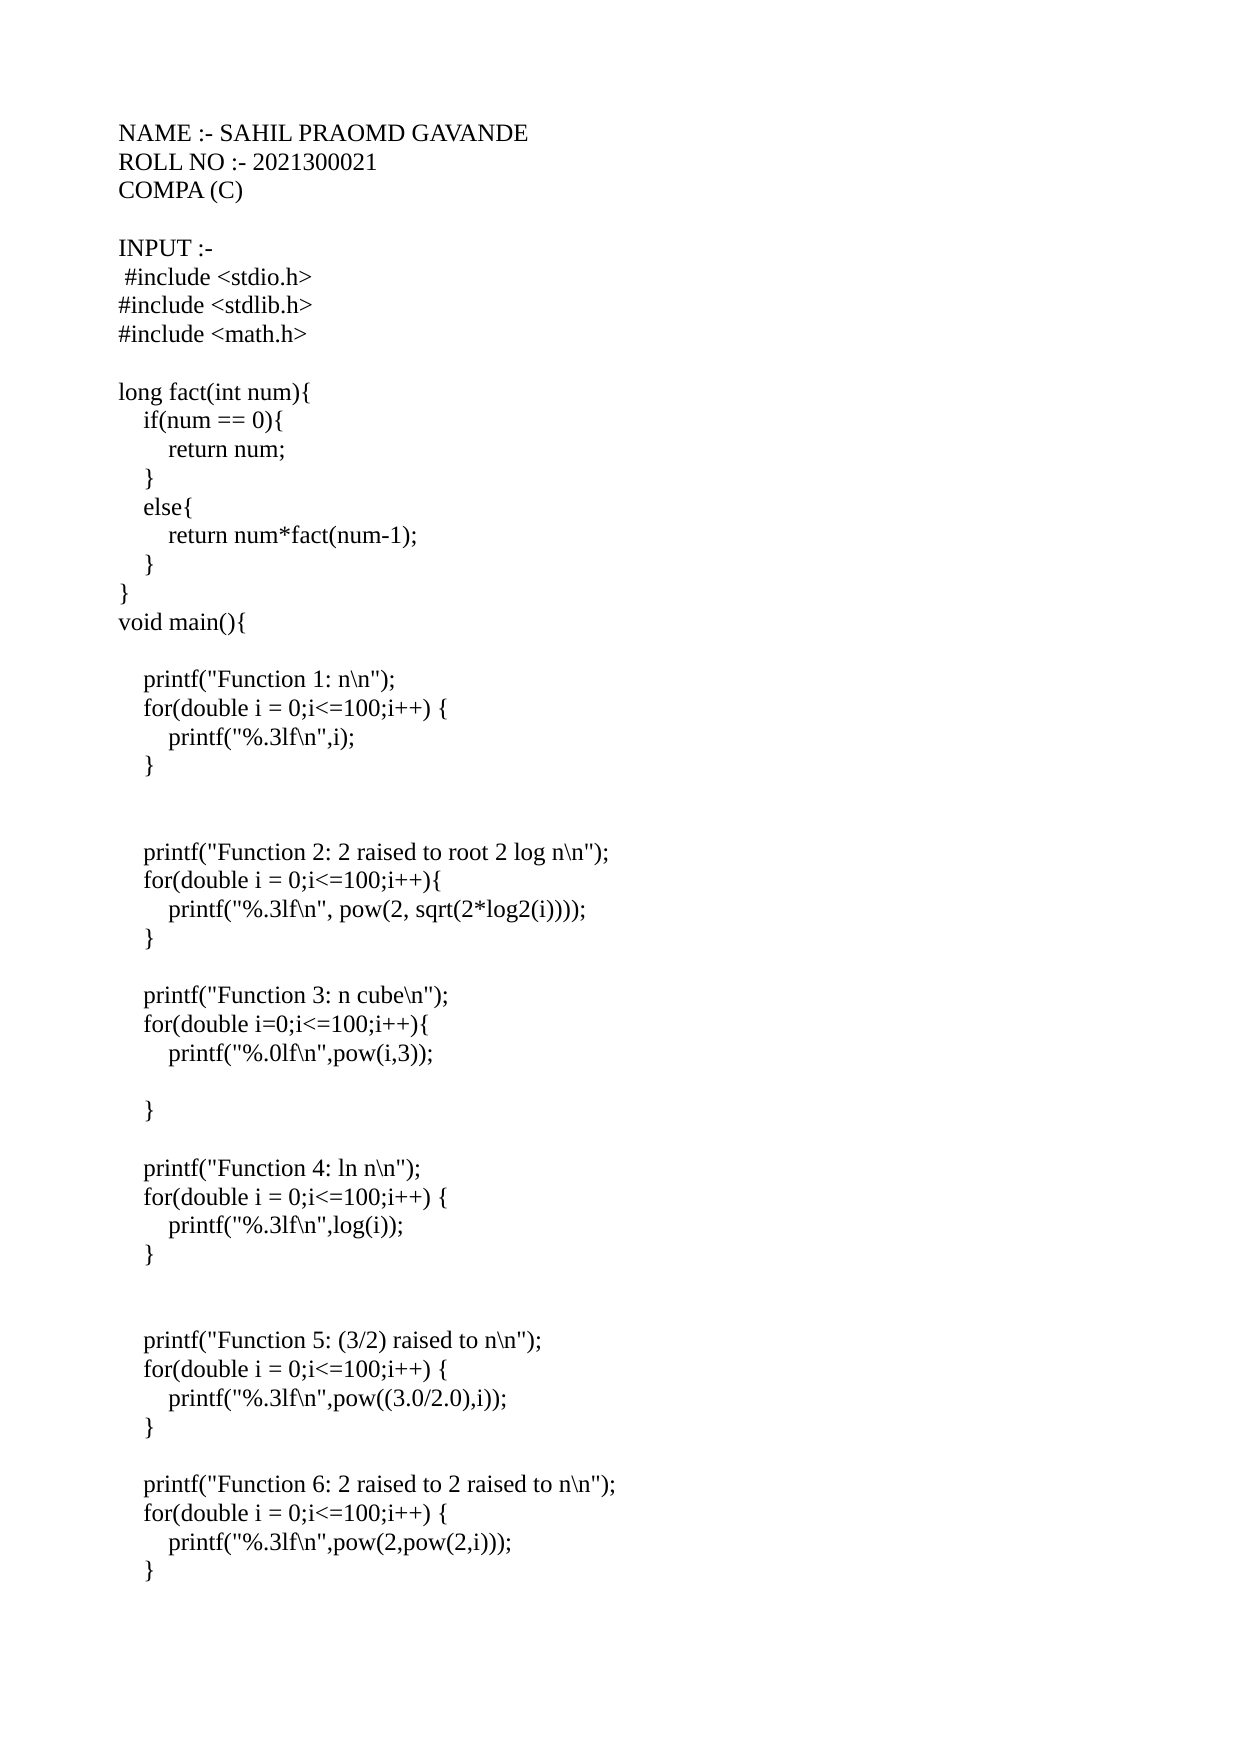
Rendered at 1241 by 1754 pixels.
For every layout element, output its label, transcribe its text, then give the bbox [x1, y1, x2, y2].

text printf("Function 2: 2 raised to root 2 log n\n"); [118, 837, 1122, 866]
text } [118, 751, 1122, 779]
text printf("%.3lf\n", pow(2, sqrt(2*log2(i)))); [118, 894, 1122, 923]
text #include <stdlib.h> [118, 291, 1122, 319]
text else{ [118, 492, 1122, 521]
text for(double i=0;i<=100;i++){ [118, 1009, 1122, 1038]
text for(double i = 0;i<=100;i++) { [118, 693, 1122, 722]
text printf("%.3lf\n",pow(2,pow(2,i))); [118, 1527, 1122, 1556]
text return num; [118, 434, 1122, 463]
text long fact(int num){ [118, 377, 1122, 406]
text printf("Function 6: 2 raised to 2 raised to n\n"); [118, 1469, 1122, 1498]
text #include <stdio.h> [118, 262, 1122, 291]
text if(num == 0){ [118, 406, 1122, 434]
text } [118, 1096, 1122, 1124]
text #include <math.h> [118, 319, 1122, 348]
text for(double i = 0;i<=100;i++) { [118, 1182, 1122, 1211]
text for(double i = 0;i<=100;i++) { [118, 1354, 1122, 1383]
text printf("Function 3: n cube\n"); [118, 981, 1122, 1009]
text for(double i = 0;i<=100;i++) { [118, 1498, 1122, 1527]
text } [118, 578, 1122, 607]
text printf("Function 4: ln n\n"); [118, 1153, 1122, 1182]
text } [118, 923, 1122, 952]
text ROLL NO :- 2021300021 [118, 147, 1122, 176]
text INPUT :- [118, 233, 1122, 262]
text } [118, 549, 1122, 578]
text NAME :- SAHIL PRAOMD GAVANDE [118, 118, 1122, 147]
text printf("%.0lf\n",pow(i,3)); [118, 1038, 1122, 1067]
text printf("%.3lf\n",pow((3.0/2.0),i)); [118, 1383, 1122, 1412]
text } [118, 1556, 1122, 1584]
text } [118, 1239, 1122, 1268]
text void main(){ [118, 607, 1122, 636]
text COMPA (C) [118, 176, 1122, 204]
text printf("Function 1: n\n"); [118, 664, 1122, 693]
text printf("Function 5: (3/2) raised to n\n"); [118, 1326, 1122, 1354]
text } [118, 463, 1122, 492]
text } [118, 1412, 1122, 1441]
text for(double i = 0;i<=100;i++){ [118, 866, 1122, 894]
text printf("%.3lf\n",log(i)); [118, 1211, 1122, 1239]
text return num*fact(num-1); [118, 521, 1122, 549]
text printf("%.3lf\n",i); [118, 722, 1122, 751]
